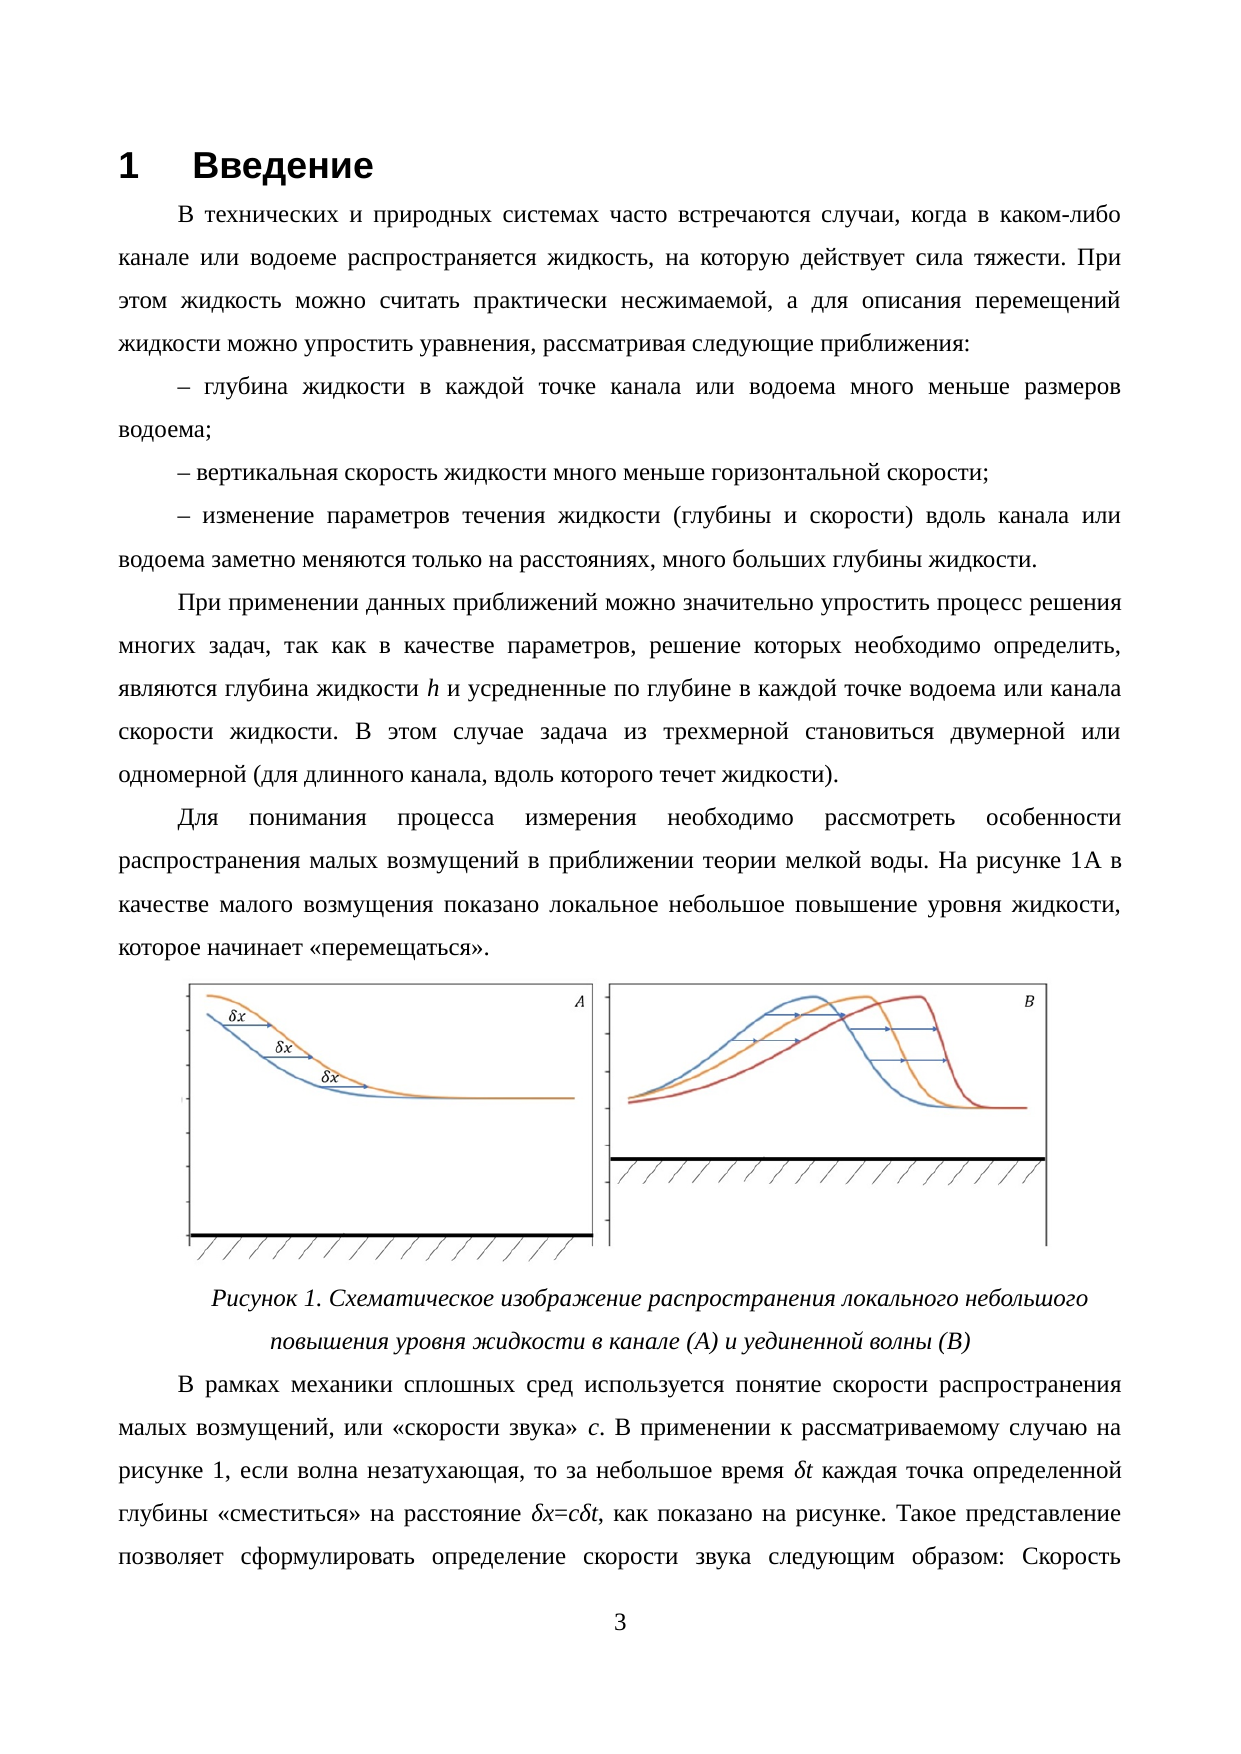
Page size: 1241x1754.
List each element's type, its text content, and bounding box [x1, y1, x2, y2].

text В рамках механики сплошных сред используется понятие скорости распространения малых возмущений, или «скорости звука» c. В применении к рассматриваемому случаю на рисунке 1, если волна незатухающая, то за небольшое время δt каждая точка определенной глубины «сместиться» на расстояние δx=cδt, как показано на рисунке. Такое представление позволяет сформулировать определение скорости звука следующим образом: Скорость [118, 1369, 1122, 1570]
picture [177, 975, 1053, 1269]
text – изменение параметров течения жидкости (глубины и скорости) вдоль канала или водоема заметно меняются только на расстояниях, много больших глубины жидкости. [118, 501, 1122, 572]
subtitle Введение [118, 143, 1122, 186]
text При применении данных приближений можно значительно упростить процесс решения многих задач, так как в качестве параметров, решение которых необходимо определить, являются глубина жидкости h и усредненные по глубине в каждой точке водоема или канала скорости жидкости. В этом случае задача из трехмерной становиться двумерной или одномерной (для длинного канала, вдоль которого течет жидкости). [118, 587, 1122, 788]
text Рисунок 1. Схематическое изображение распространения локального небольшого повышения уровня жидкости в канале (A) и уединенной волны (B) [118, 1283, 1122, 1354]
text – глубина жидкости в каждой точке канала или водоема много меньше размеров водоема; [118, 371, 1122, 443]
text В технических и природных системах часто встречаются случаи, когда в каком-либо канале или водоеме распространяется жидкость, на которую действует сила тяжести. При этом жидкость можно считать практически несжимаемой, а для описания перемещений жидкости можно упростить уравнения, рассматривая следующие приближения: [118, 199, 1122, 357]
text – вертикальная скорость жидкости много меньше горизонтальной скорости; [118, 457, 1122, 486]
text Для понимания процесса измерения необходимо рассмотреть особенности распространения малых возмущений в приближении теории мелкой воды. На рисунке 1A в качестве малого возмущения показано локальное небольшое повышение уровня жидкости, которое начинает «перемещаться». [118, 802, 1122, 961]
